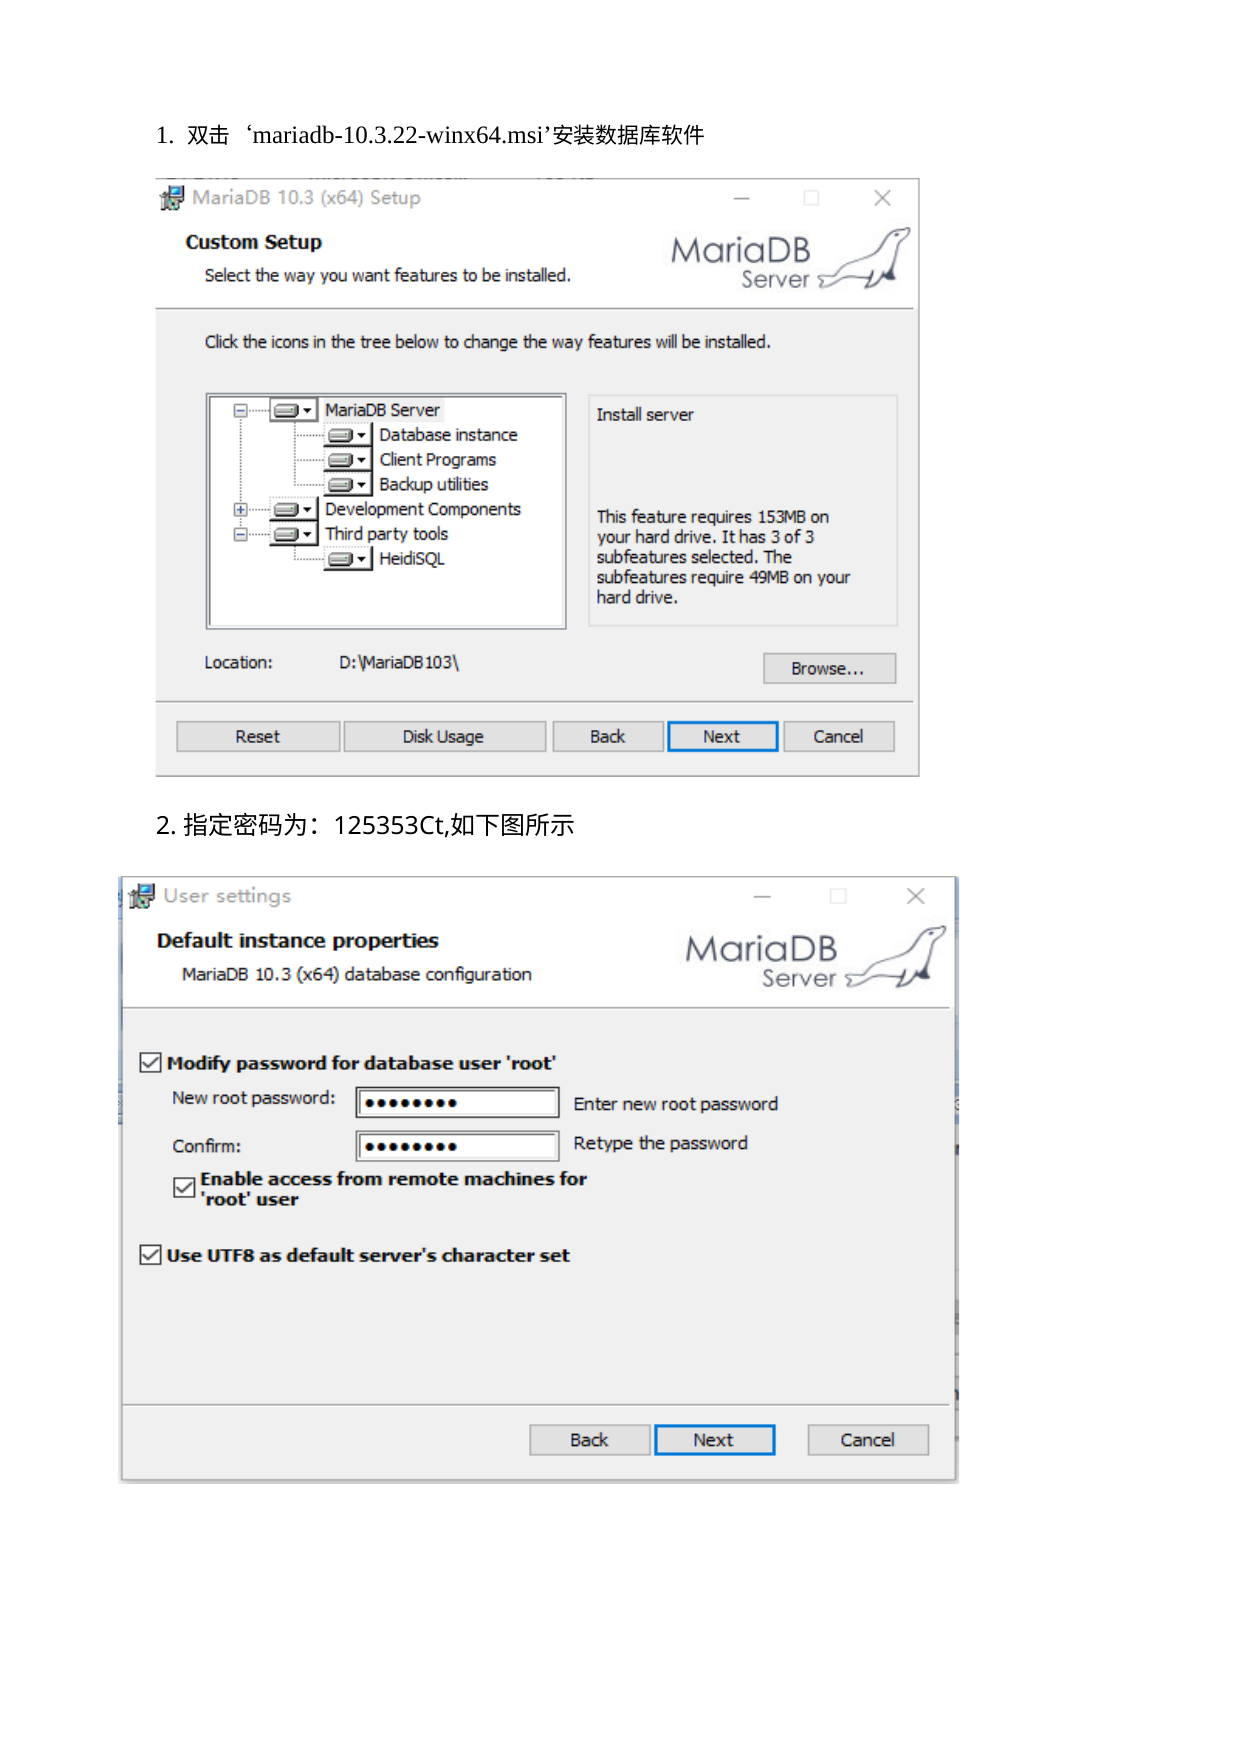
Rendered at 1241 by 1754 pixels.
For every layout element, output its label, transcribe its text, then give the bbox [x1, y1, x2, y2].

picture [155, 178, 920, 777]
picture [118, 876, 960, 1484]
list 1. 双击‘mariadb-10.3.22-winx64.msi’安装数据库软件 [118, 118, 1122, 150]
list 2. 指定密码为：125353Ct,如下图所示 [156, 806, 1122, 842]
